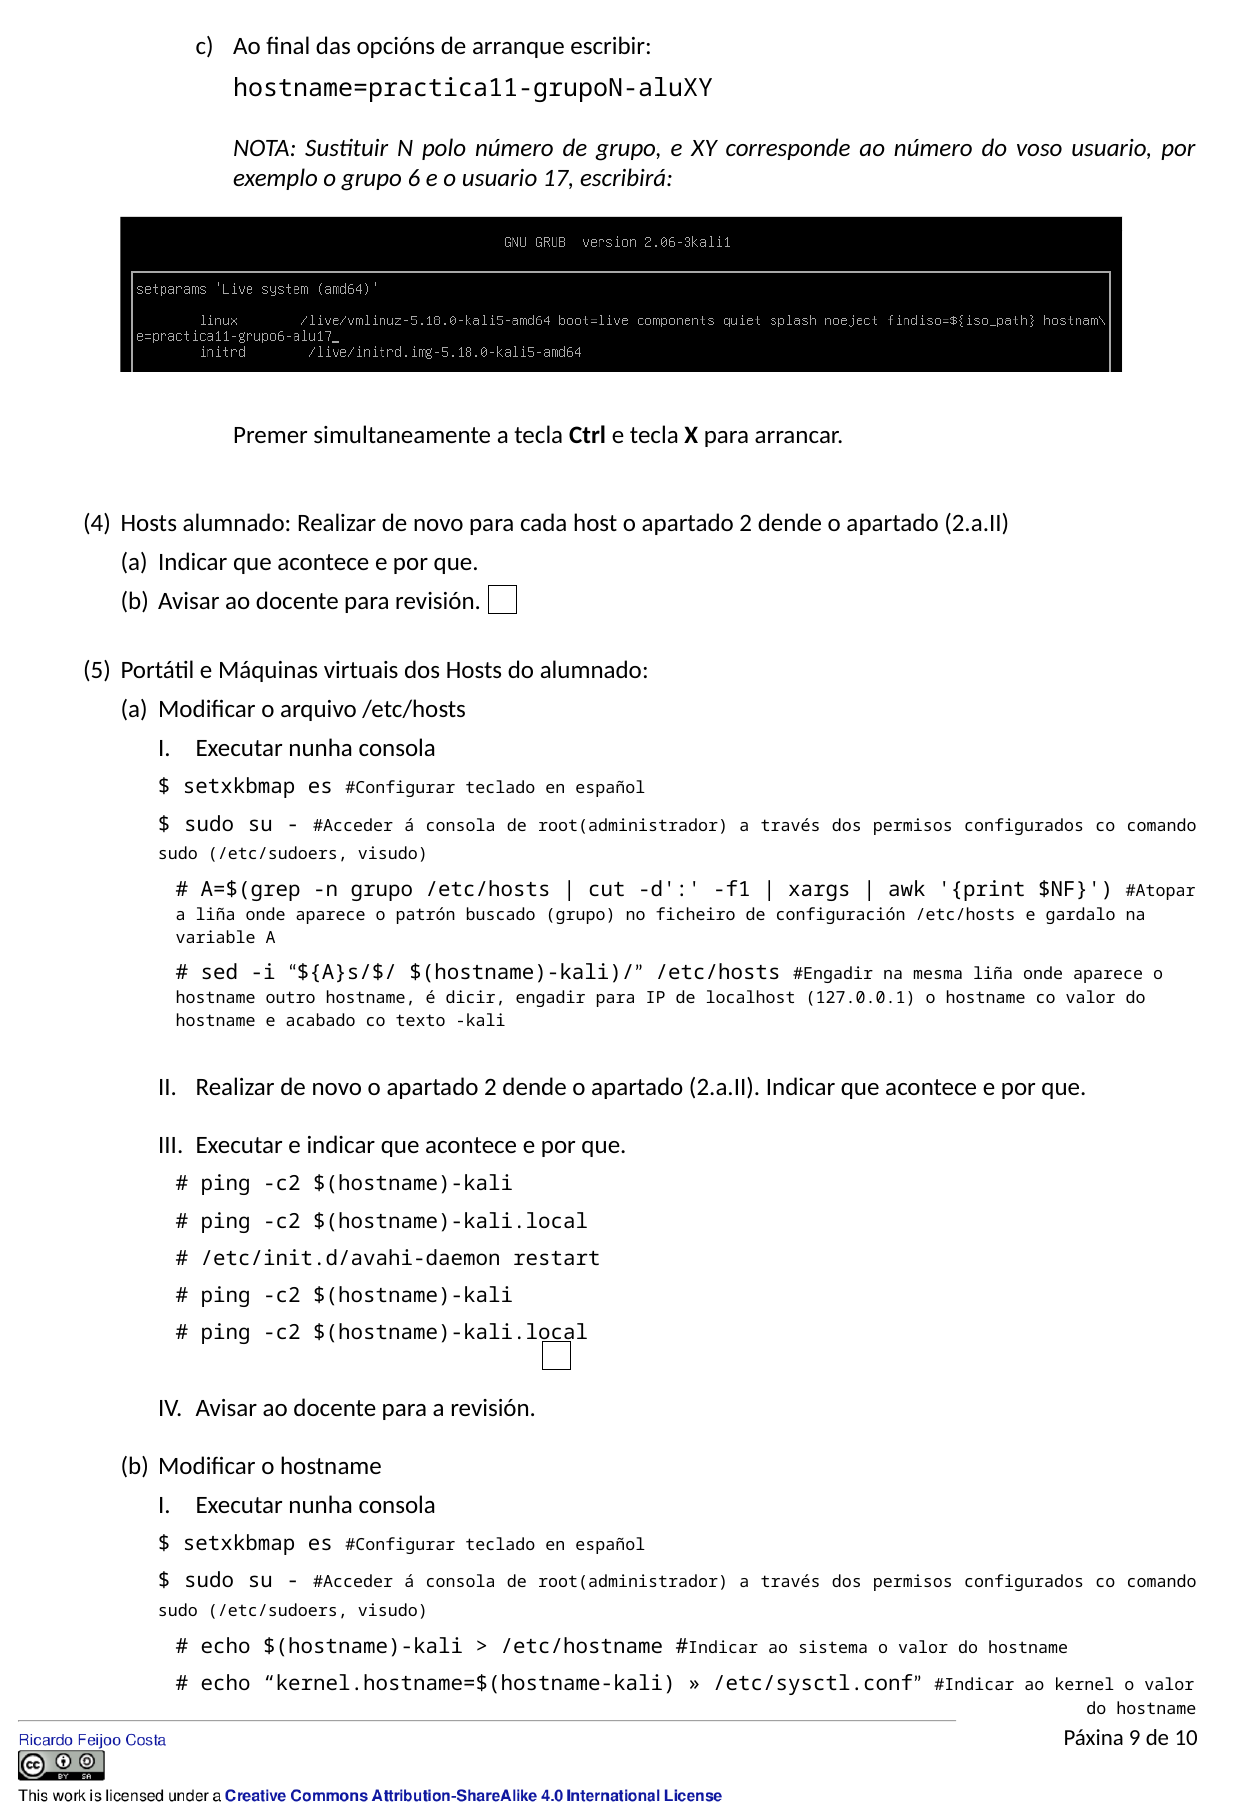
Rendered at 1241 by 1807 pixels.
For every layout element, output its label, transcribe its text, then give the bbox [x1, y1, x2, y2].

list Portátil e Máquinas virtuais dos Hosts do alumnado: [83, 654, 1197, 684]
list $ setxkbmap es #Configurar teclado en español [122, 772, 1197, 800]
list # ping -c2 $(hostname)-kali [140, 1168, 1197, 1197]
list # sed -i “${A}s/$/ $(hostname)-kali)/” /etc/hosts #Engadir na mesma liña onde aparece o hostname outro hostname, é dicir, engadir para IP de localhost (127.0.0.1) o hostname co valor do hostname e acabado co texto -kali [140, 957, 1197, 1031]
list Realizar de novo o apartado 2 dende o apartado (2.a.II). Indicar que acontece e por que. [158, 1071, 1197, 1102]
list Premer simultaneamente a tecla Ctrl e tecla X para arrancar. [195, 419, 1197, 450]
list Hosts alumnado: Realizar de novo para cada host o apartado 2 dende o apartado (2.a.II) [83, 507, 1197, 537]
list Modificar o hostname [120, 1450, 1197, 1480]
picture [120, 216, 1123, 372]
list # A=$(grep -n grupo /etc/hosts | cut -d':' -f1 | xargs | awk '{print $NF}') #Atopar a liña onde aparece o patrón buscado (grupo) no ficheiro de configuración /etc/hosts e gardalo na variable A [140, 874, 1197, 948]
list # echo $(hostname)-kali > /etc/hostname #Indicar ao sistema o valor do hostname [140, 1631, 1197, 1660]
list # ping -c2 $(hostname)-kali.local [140, 1317, 1197, 1346]
list Modificar o arquivo /etc/hosts [120, 693, 1197, 723]
list Executar nunha consola [158, 732, 1197, 763]
list $ sudo su - #Acceder á consola de root(administrador) a través dos permisos configurados co comando sudo (/etc/sudoers, visudo) [122, 809, 1197, 866]
list NOTA: Sustituir N polo número de grupo, e XY corresponde ao número do voso usuario, por exemplo o grupo 6 e o usuario 17, escribirá: [195, 132, 1197, 193]
list hostname=practica11-grupoN-aluXY [195, 69, 1197, 103]
list # echo “kernel.hostname=$(hostname-kali) » /etc/sysctl.conf” #Indicar ao kernel o valor do hostname [140, 1668, 1197, 1719]
list Avisar ao docente para revisión. [120, 585, 1197, 616]
list Executar e indicar que acontece e por que. [158, 1129, 1197, 1160]
list # /etc/init.d/avahi-daemon restart [140, 1243, 1197, 1271]
list Indicar que acontece e por que. [120, 546, 1197, 577]
list $ setxkbmap es #Configurar teclado en español [122, 1528, 1197, 1557]
list $ sudo su - #Acceder á consola de root(administrador) a través dos permisos configurados co comando sudo (/etc/sudoers, visudo) [122, 1566, 1197, 1622]
picture [8, 1715, 957, 1806]
list Avisar ao docente para a revisión. [158, 1392, 1197, 1422]
list # ping -c2 $(hostname)-kali.local [140, 1206, 1197, 1234]
list Executar nunha consola [158, 1489, 1197, 1520]
list # ping -c2 $(hostname)-kali [140, 1280, 1197, 1308]
list Ao final das opcións de arranque escribir: [195, 30, 1197, 60]
